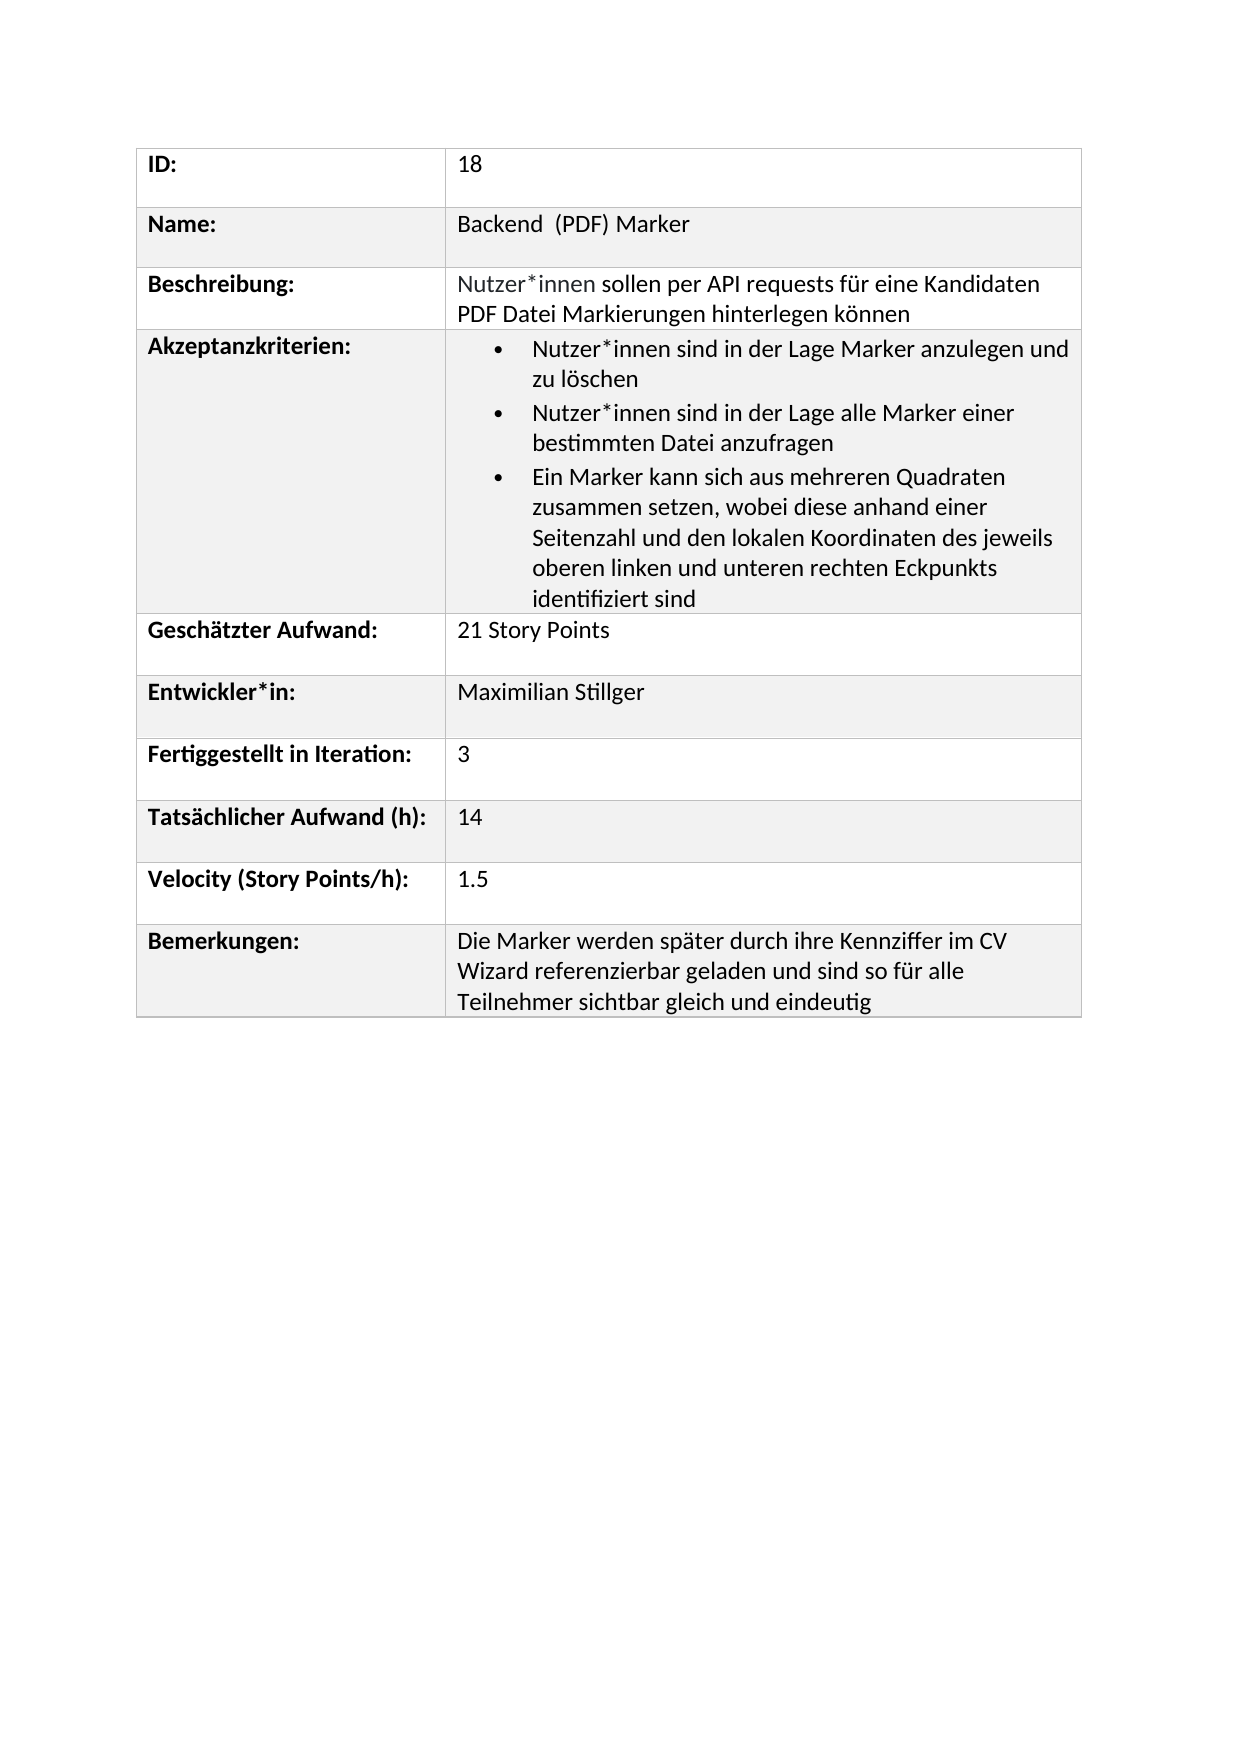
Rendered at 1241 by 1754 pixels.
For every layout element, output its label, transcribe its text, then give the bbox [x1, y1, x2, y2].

table_cell Fertiggestellt in Iteration: [137, 739, 445, 799]
table_cell 21 Story Points [446, 614, 1081, 675]
table_cell Entwickler*in: [137, 676, 445, 737]
table_cell Bemerkungen: [137, 925, 445, 1016]
table_cell Nutzer*innen sind in der Lage Marker anzulegen und zu löschen Nutzer*innen sind in der Lage alle Marker einer bestimmten Datei anzufragen Ein Marker kann sich aus mehreren Quadraten zusammen setzen, wobei diese anhand einer Seitenzahl und den lokalen Koordinaten des jeweils oberen linken und unteren rechten Eckpunkts identifiziert sind [446, 330, 1081, 613]
table_cell Geschätzter Aufwand: [137, 614, 445, 675]
table_header ID: [137, 149, 445, 207]
table_cell Tatsächlicher Aufwand (h): [137, 801, 445, 862]
table_cell Akzeptanzkriterien: [137, 330, 445, 613]
table_cell Backend (PDF) Marker [446, 208, 1081, 267]
table_cell 1.5 [446, 863, 1081, 924]
table_cell Beschreibung: [137, 268, 445, 329]
table_cell Nutzer*innen sollen per API requests für eine Kandidaten PDF Datei Markierungen hinterlegen können [446, 268, 1081, 329]
table_cell Maximilian Stillger [446, 676, 1081, 737]
table_cell Velocity (Story Points/h): [137, 863, 445, 924]
table_cell 14 [446, 801, 1081, 862]
table_cell Name: [137, 208, 445, 267]
table_cell Die Marker werden später durch ihre Kennziffer im CV Wizard referenzierbar geladen und sind so für alle Teilnehmer sichtbar gleich und eindeutig [446, 925, 1081, 1016]
table_cell 3 [446, 739, 1081, 799]
table_header 18 [446, 149, 1081, 207]
